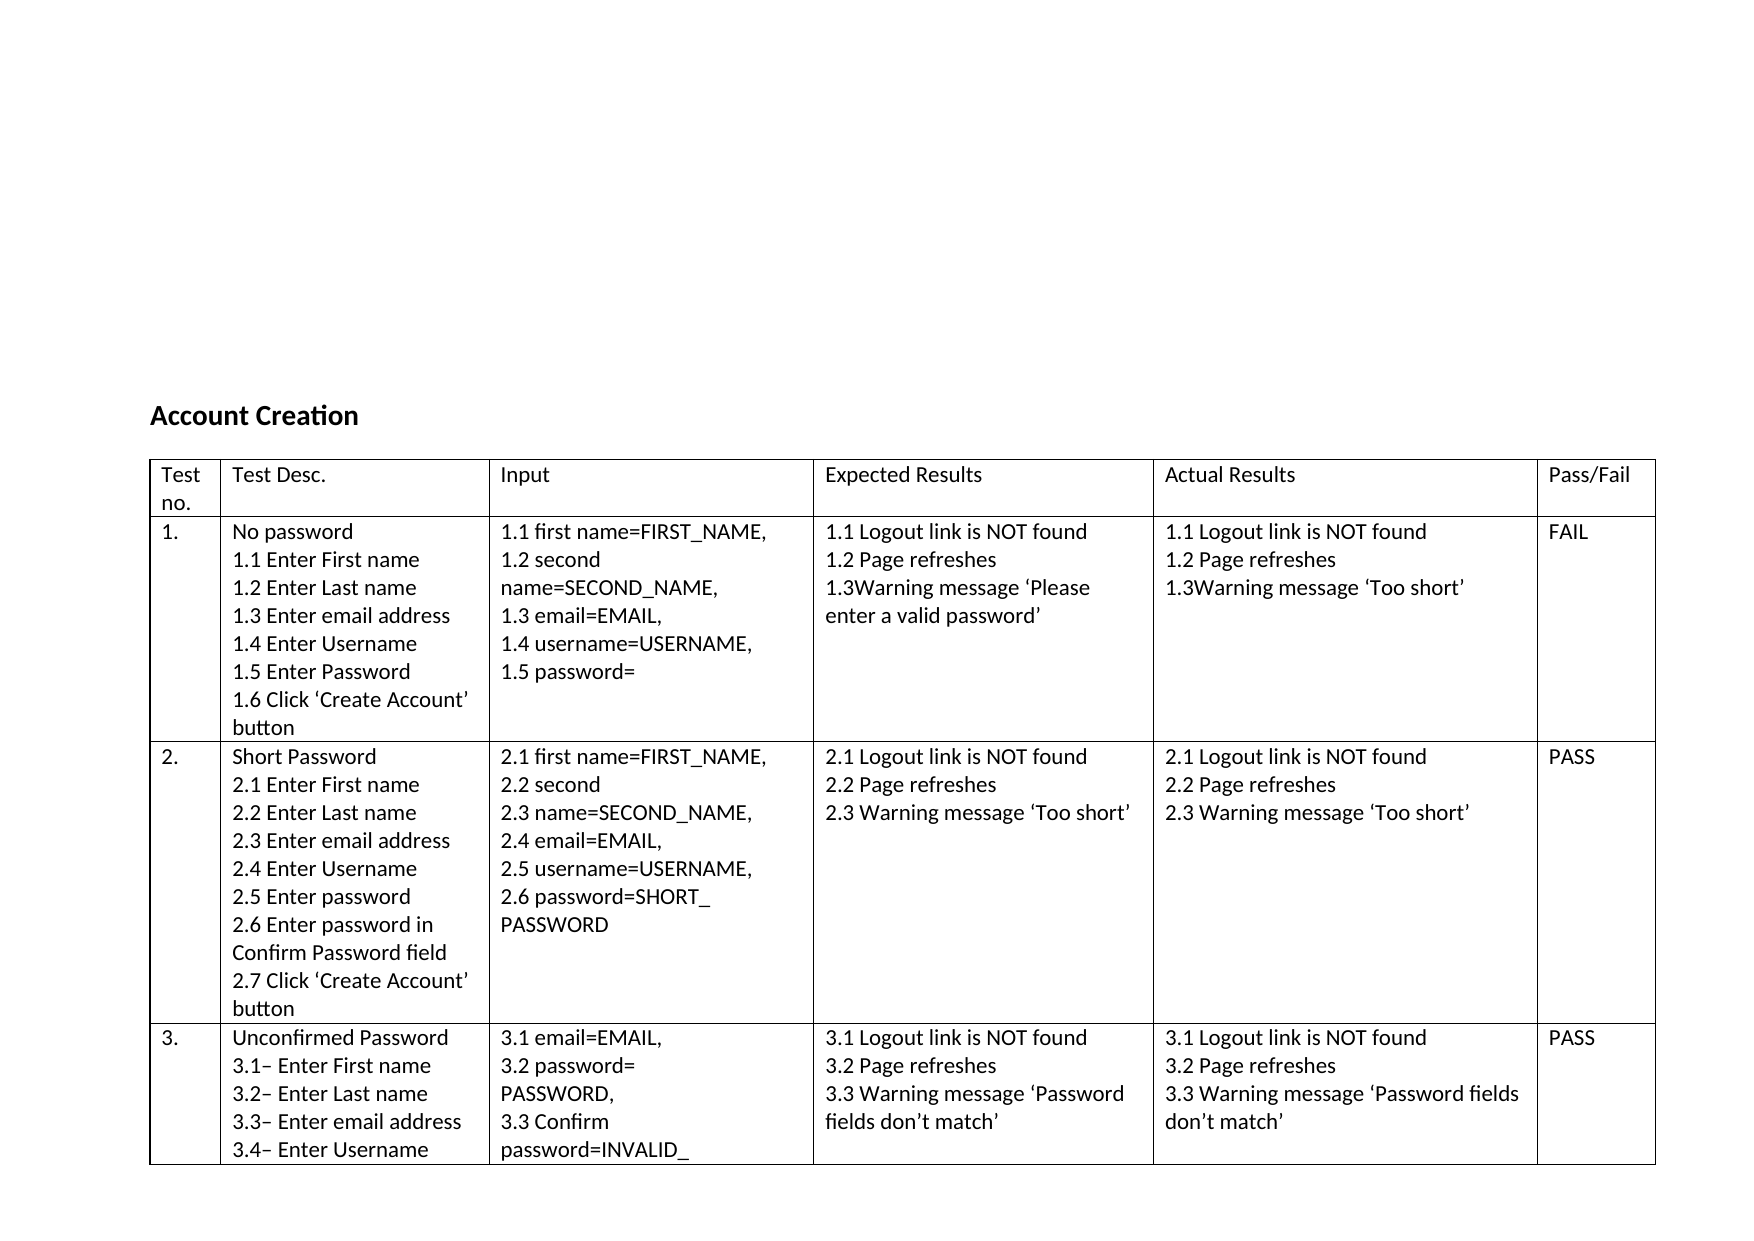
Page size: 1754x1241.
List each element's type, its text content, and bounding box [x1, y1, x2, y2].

table_cell 2. [151, 742, 220, 1022]
table_cell 1.1 Logout link is NOT found 1.2 Page refreshes 1.3Warning message ‘Please enter a valid password’ [814, 517, 1153, 741]
table_cell No password 1.1 Enter First name 1.2 Enter Last name 1.3 Enter email address 1.4 Enter Username 1.5 Enter Password 1.6 Click ‘Create Account’ button [221, 517, 489, 741]
table_header Input [490, 460, 813, 516]
table_cell PASS [1538, 742, 1655, 1022]
table_cell 1.1 Logout link is NOT found 1.2 Page refreshes 1.3Warning message ‘Too short’ [1154, 517, 1537, 741]
table_cell 3.1 email=EMAIL, 3.2 password= PASSWORD, 3.3 Confirm password=INVALID_ [490, 1024, 813, 1163]
table_header Expected Results [814, 460, 1153, 516]
table_header Test no. [151, 460, 220, 516]
table_cell FAIL [1538, 517, 1655, 741]
table_cell 1.1 first name=FIRST_NAME, 1.2 second name=SECOND_NAME, 1.3 email=EMAIL, 1.4 username=USERNAME, 1.5 password= [490, 517, 813, 741]
table_cell 1. [151, 517, 220, 741]
table_header Actual Results [1154, 460, 1537, 516]
table_cell PASS [1538, 1024, 1655, 1163]
table_header Pass/Fail [1538, 460, 1655, 516]
table_header Test Desc. [221, 460, 489, 516]
table_cell Short Password 2.1 Enter First name 2.2 Enter Last name 2.3 Enter email address 2.4 Enter Username 2.5 Enter password 2.6 Enter password in Confirm Password field 2.7 Click ‘Create Account’ button [221, 742, 489, 1022]
table_cell Unconfirmed Password 3.1– Enter First name 3.2– Enter Last name 3.3– Enter email address 3.4– Enter Username [221, 1024, 489, 1163]
text Account Creation [150, 397, 1604, 433]
table_cell 2.1 Logout link is NOT found 2.2 Page refreshes 2.3 Warning message ‘Too short’ [1154, 742, 1537, 1022]
table_cell 2.1 Logout link is NOT found 2.2 Page refreshes 2.3 Warning message ‘Too short’ [814, 742, 1153, 1022]
table_cell 3.1 Logout link is NOT found 3.2 Page refreshes 3.3 Warning message ‘Password fields don’t match’ [814, 1024, 1153, 1163]
table_cell 3. [151, 1024, 220, 1163]
table_cell 3.1 Logout link is NOT found 3.2 Page refreshes 3.3 Warning message ‘Password fields don’t match’ [1154, 1024, 1537, 1163]
table_cell 2.1 first name=FIRST_NAME, 2.2 second 2.3 name=SECOND_NAME, 2.4 email=EMAIL, 2.5 username=USERNAME, 2.6 password=SHORT_ PASSWORD [490, 742, 813, 1022]
